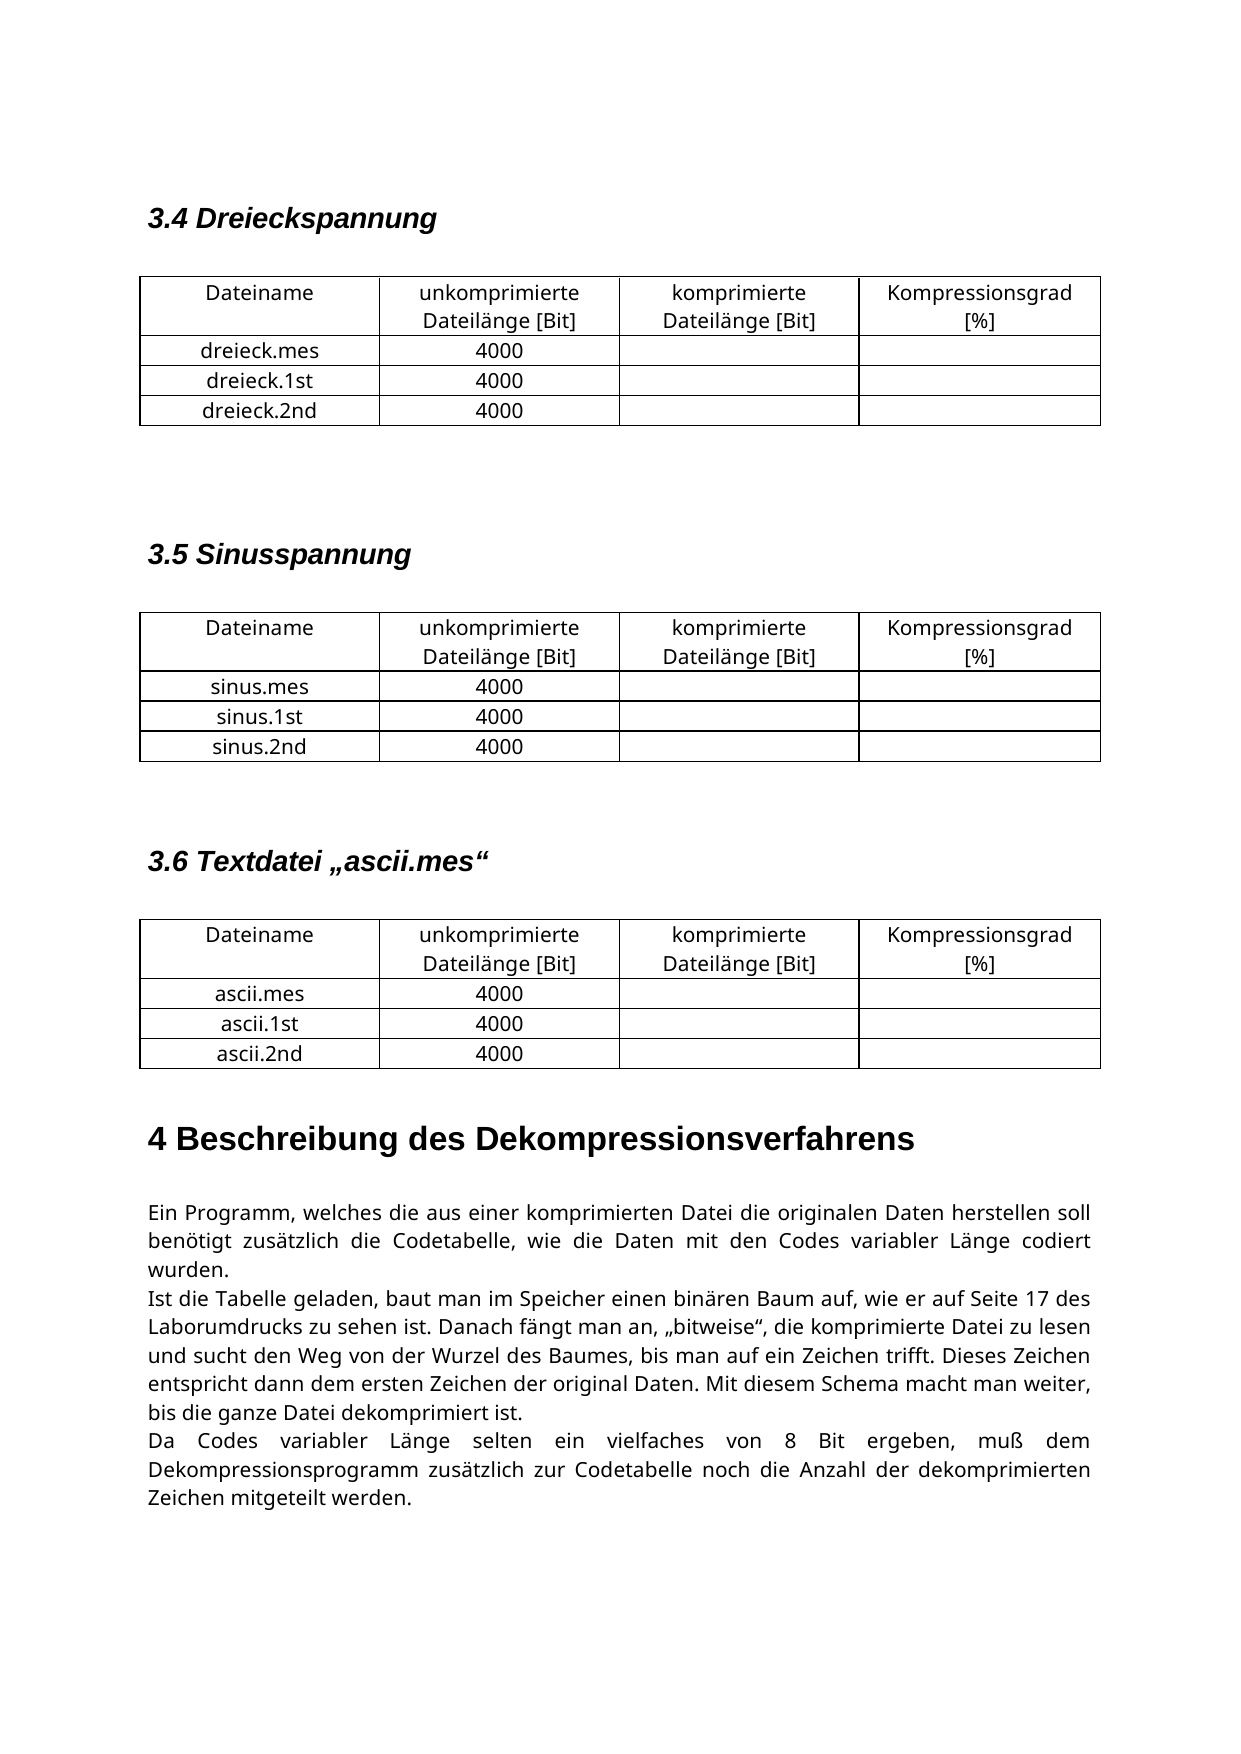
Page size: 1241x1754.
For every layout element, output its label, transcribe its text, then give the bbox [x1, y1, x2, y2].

table_header unkomprimierte Dateilänge [Bit] [380, 277, 619, 334]
text Da Codes variabler Länge selten ein vielfaches von 8 Bit ergeben, muß dem Dekompressionsprogramm zusätzlich zur Codetabelle noch die Anzahl der dekomprimierten Zeichen mitgeteilt werden. [148, 1426, 1092, 1512]
table_cell dreieck.mes [141, 336, 379, 364]
table_header komprimierte Dateilänge [Bit] [620, 920, 858, 977]
table_header Dateiname [141, 920, 379, 977]
table_cell 4000 [380, 672, 619, 700]
table_cell [860, 979, 1100, 1007]
table_cell sinus.mes [141, 672, 379, 700]
table_cell [860, 366, 1100, 395]
table_header unkomprimierte Dateilänge [Bit] [380, 920, 619, 977]
table_cell 4000 [380, 702, 619, 730]
table_cell [860, 702, 1100, 730]
table_header komprimierte Dateilänge [Bit] [620, 613, 858, 670]
subtitle 3.6 Textdatei „ascii.mes“ [148, 844, 1092, 878]
table_cell 4000 [380, 979, 619, 1007]
table_cell [620, 702, 858, 730]
table_cell dreieck.2nd [141, 396, 379, 425]
table_cell [860, 1039, 1100, 1068]
table_cell [620, 1009, 858, 1038]
table_header Kompressionsgrad [%] [860, 277, 1100, 334]
table_cell [620, 732, 858, 761]
subtitle 3.4 Dreieckspannung [148, 201, 1092, 235]
table_cell [620, 366, 858, 395]
table_cell 4000 [380, 396, 619, 425]
table_header Dateiname [141, 613, 379, 670]
table_cell [860, 732, 1100, 761]
table_header unkomprimierte Dateilänge [Bit] [380, 613, 619, 670]
text Ein Programm, welches die aus einer komprimierten Datei die originalen Daten herstellen soll benötigt zusätzlich die Codetabelle, wie die Daten mit den Codes variabler Länge codiert wurden. [148, 1198, 1092, 1283]
table_cell ascii.mes [141, 979, 379, 1007]
table_cell 4000 [380, 366, 619, 395]
table_cell [860, 1009, 1100, 1038]
table_cell ascii.2nd [141, 1039, 379, 1068]
table_cell 4000 [380, 1039, 619, 1068]
table_cell [860, 672, 1100, 700]
table_cell [620, 979, 858, 1007]
table_header Kompressionsgrad [%] [860, 920, 1100, 977]
subtitle 4 Beschreibung des Dekompressionsverfahrens [148, 1118, 1092, 1157]
table_cell [620, 336, 858, 364]
table_header Kompressionsgrad [%] [860, 613, 1100, 670]
table_cell 4000 [380, 336, 619, 364]
table_cell ascii.1st [141, 1009, 379, 1038]
table_header Dateiname [141, 277, 379, 334]
table_cell sinus.2nd [141, 732, 379, 761]
text Ist die Tabelle geladen, baut man im Speicher einen binären Baum auf, wie er auf Seite 17 des Laborumdrucks zu sehen ist. Danach fängt man an, „bitweise“, die komprimierte Datei zu lesen und sucht den Weg von der Wurzel des Baumes, bis man auf ein Zeichen trifft. Dieses Zeichen entspricht dann dem ersten Zeichen der original Daten. Mit diesem Schema macht man weiter, bis die ganze Datei dekomprimiert ist. [148, 1283, 1092, 1426]
table_cell [620, 672, 858, 700]
table_cell [860, 396, 1100, 425]
table_cell dreieck.1st [141, 366, 379, 395]
table_header komprimierte Dateilänge [Bit] [620, 277, 859, 334]
table_cell [620, 396, 858, 425]
table_cell 4000 [380, 1009, 619, 1038]
table_cell sinus.1st [141, 702, 379, 730]
table_cell [860, 336, 1100, 364]
subtitle 3.5 Sinusspannung [148, 537, 1092, 571]
table_cell [620, 1039, 858, 1068]
table_cell 4000 [380, 732, 619, 761]
